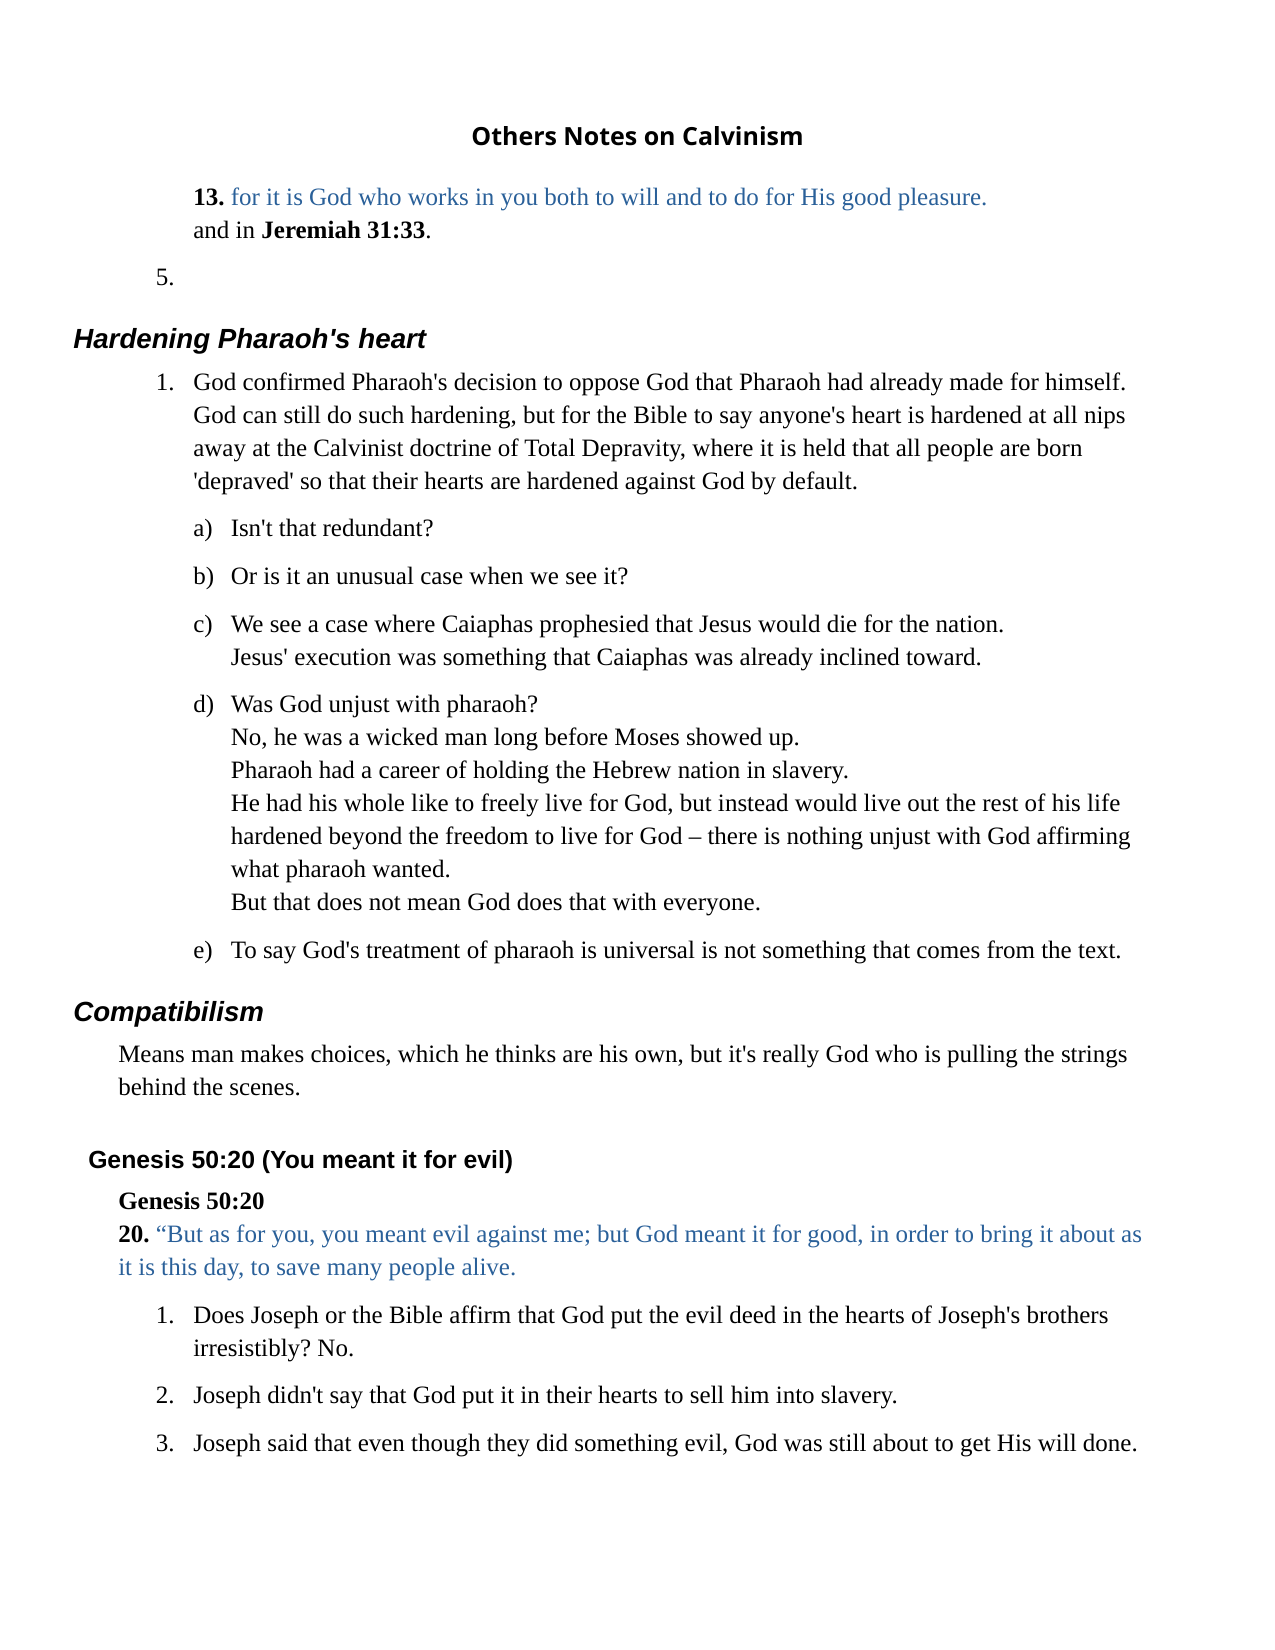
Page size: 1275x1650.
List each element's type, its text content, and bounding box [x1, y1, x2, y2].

subtitle Genesis 50:20 (You meant it for evil) [88, 1145, 1157, 1174]
list Joseph said that even though they did something evil, God was still about to get His will done. [156, 1428, 1157, 1457]
text Means man makes choices, which he thinks are his own, but it's really God who is pulling the strings behind the scenes. [118, 1039, 1157, 1101]
subtitle Compatibilism [73, 995, 1157, 1027]
list Joseph didn't say that God put it in their hearts to sell him into slavery. [156, 1380, 1157, 1409]
list 13. for it is God who works in you both to will and to do for His good pleasure. and in Jeremiah 31:33. [156, 182, 1157, 243]
list We see a case where Caiaphas prophesied that Jesus would die for the nation. Jesus' execution was something that Caiaphas was already inclined toward. [193, 609, 1157, 670]
text Genesis 50:20 20. “But as for you, you meant evil against me; but God meant it for good, in order to bring it about as it is this day, to save many people alive. [118, 1186, 1157, 1281]
list Was God unjust with pharaoh? No, he was a wicked man long before Moses showed up. Pharaoh had a career of holding the Hebrew nation in slavery. He had his whole like to freely live for God, but instead would live out the rest of his life hardened beyond the freedom to live for God – there is nothing unjust with God affirming what pharaoh wanted. But that does not mean God does that with everyone. [193, 689, 1157, 916]
list Isn't that redundant? [193, 513, 1157, 542]
list Does Joseph or the Bible affirm that God put the evil deed in the hearts of Joseph's brothers irresistibly? No. [156, 1300, 1157, 1362]
list Or is it an unusual case when we see it? [193, 561, 1157, 590]
subtitle Hardening Pharaoh's heart [73, 322, 1157, 354]
list God confirmed Pharaoh's decision to oppose God that Pharaoh had already made for himself. God can still do such hardening, but for the Bible to say anyone's heart is hardened at all nips away at the Calvinist doctrine of Total Depravity, where it is held that all people are born 'depraved' so that their hearts are hardened against God by default. [156, 367, 1157, 494]
list To say God's treatment of pharaoh is universal is not something that comes from the text. [193, 935, 1157, 964]
